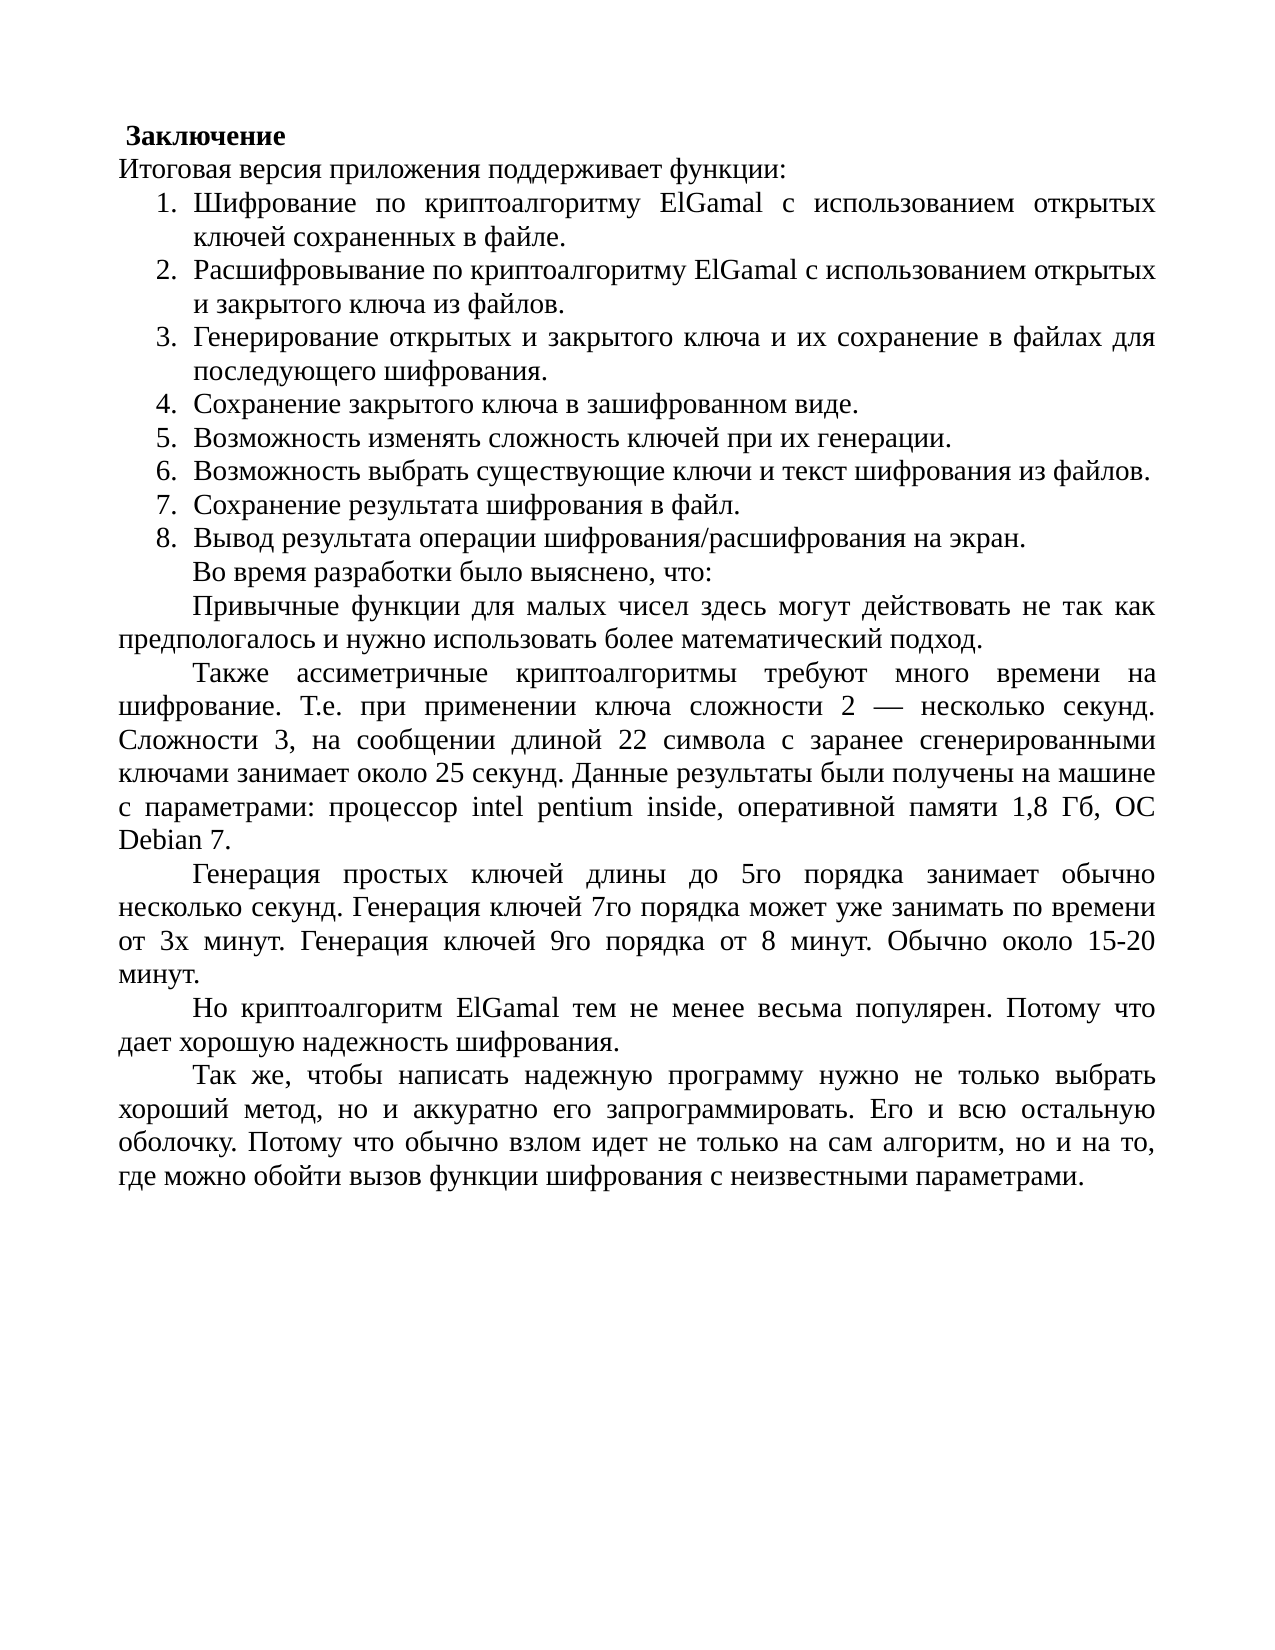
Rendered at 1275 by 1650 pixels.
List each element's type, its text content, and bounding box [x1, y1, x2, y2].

list Генерирование открытых и закрытого ключа и их сохранение в файлах для последующего шифрования. [156, 319, 1157, 386]
list Расшифровывание по криптоалгоритму ElGamal с использованием открытых и закрытого ключа из файлов. [156, 252, 1157, 319]
text Во время разработки было выяснено, что: [118, 554, 1157, 588]
text Итоговая версия приложения поддерживает функции: [118, 152, 1157, 185]
text Генерация простых ключей длины до 5го порядка занимает обычно несколько секунд. Генерация ключей 7го порядка может уже занимать по времени от 3х минут. Генерация ключей 9го порядка от 8 минут. Обычно около 15-20 минут. [118, 856, 1157, 990]
list Вывод результата операции шифрования/расшифрования на экран. [156, 521, 1157, 554]
text Заключение [118, 118, 1157, 152]
text Привычные функции для малых чисел здесь могут действовать не так как предпологалось и нужно использовать более математический подход. [118, 588, 1157, 655]
list Возможность выбрать существующие ключи и текст шифрования из файлов. [156, 453, 1157, 487]
text Так же, чтобы написать надежную программу нужно не только выбрать хороший метод, но и аккуратно его запрограммировать. Его и всю остальную оболочку. Потому что обычно взлом идет не только на сам алгоритм, но и на то, где можно обойти вызов функции шифрования с неизвестными параметрами. [118, 1057, 1157, 1191]
list Сохранение результата шифрования в файл. [156, 487, 1157, 521]
text Но криптоалгоритм ElGamal тем не менее весьма популярен. Потому что дает хорошую надежность шифрования. [118, 990, 1157, 1057]
list Сохранение закрытого ключа в зашифрованном виде. [156, 386, 1157, 420]
list Возможность изменять сложность ключей при их генерации. [156, 420, 1157, 453]
text Также ассиметричные криптоалгоритмы требуют много времени на шифрование. Т.е. при применении ключа сложности 2 — несколько секунд. Сложности 3, на сообщении длиной 22 символа с заранее сгенерированными ключами занимает около 25 секунд. Данные результаты были получены на машине с параметрами: процессор intel pentium inside, оперативной памяти 1,8 Гб, ОС Debian 7. [118, 655, 1157, 856]
list Шифрование по криптоалгоритму ElGamal с использованием открытых ключей сохраненных в файле. [156, 185, 1157, 252]
